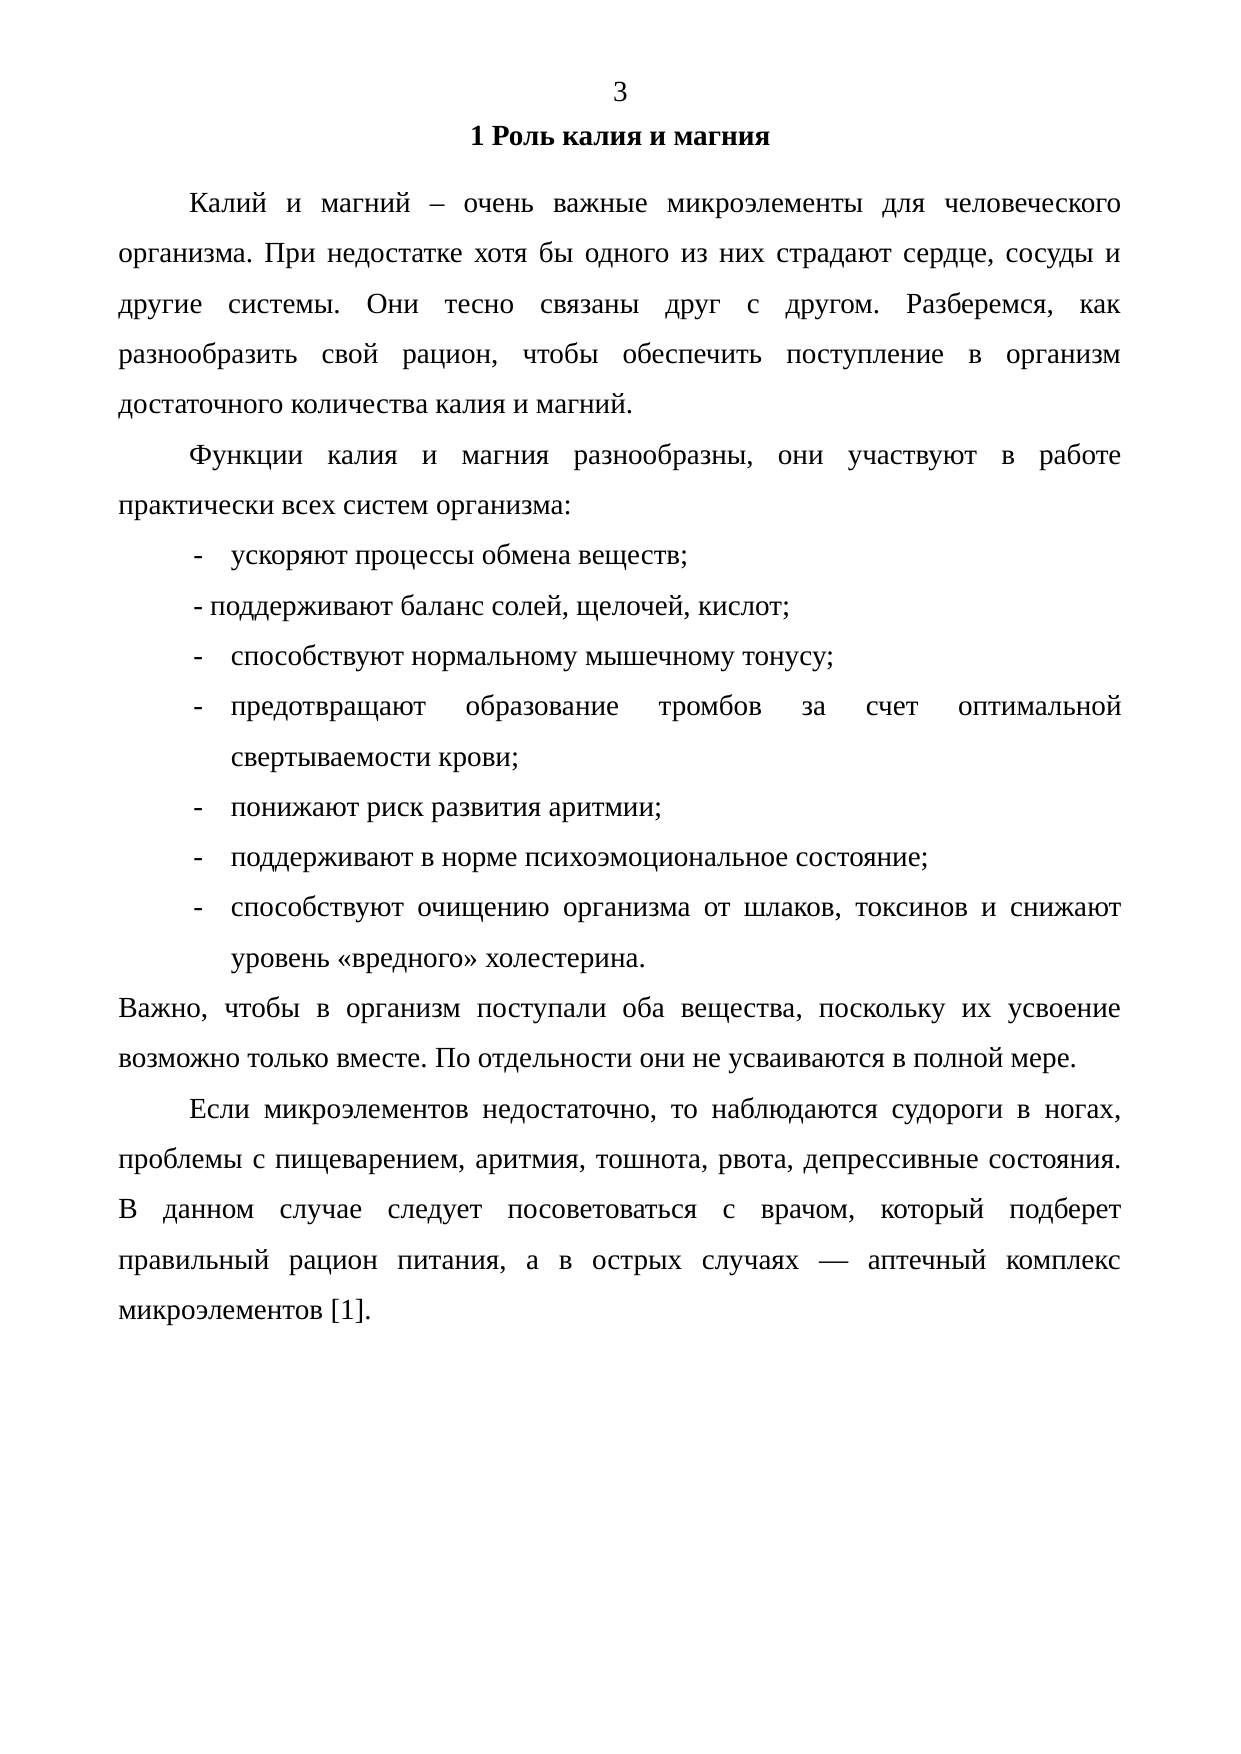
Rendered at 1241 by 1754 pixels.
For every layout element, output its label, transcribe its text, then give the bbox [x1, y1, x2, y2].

text Калий и магний – очень важные микроэлементы для человеческого организма. При недостатке хотя бы одного из них страдают сердце, сосуды и другие системы. Они тесно связаны друг с другом. Разберемся, как разнообразить свой рацион, чтобы обеспечить поступление в организм достаточного количества калия и магний. [118, 185, 1122, 420]
text Если микроэлементов недостаточно, то наблюдаются судороги в ногах, проблемы с пищеварением, аритмия, тошнота, рвота, депрессивные состояния. В данном случае следует посоветоваться с врачом, который подберет правильный рацион питания, а в острых случаях — аптечный комплекс микроэлементов [1]. [118, 1091, 1122, 1326]
list - способствуют очищению организма от шлаков, токсинов и снижают уровень «вредного» холестерина. [193, 889, 1122, 973]
list - ускоряют процессы обмена веществ; [193, 537, 1122, 571]
list - поддерживают баланс солей, щелочей, кислот; [193, 588, 1122, 621]
subtitle 1 Роль калия и магния [118, 118, 1122, 152]
list - понижают риск развития аритмии; [193, 789, 1122, 822]
text Функции калия и магния разнообразны, они участвуют в работе практически всех систем организма: [118, 437, 1122, 521]
list - поддерживают в норме психоэмоциональное состояние; [193, 839, 1122, 873]
text Важно, чтобы в организм поступали оба вещества, поскольку их усвоение возможно только вместе. По отдельности они не усваиваются в полной мере. [118, 990, 1122, 1074]
list - предотвращают образование тромбов за счет оптимальной свертываемости крови; [193, 688, 1122, 772]
list - способствуют нормальному мышечному тонусу; [193, 638, 1122, 672]
